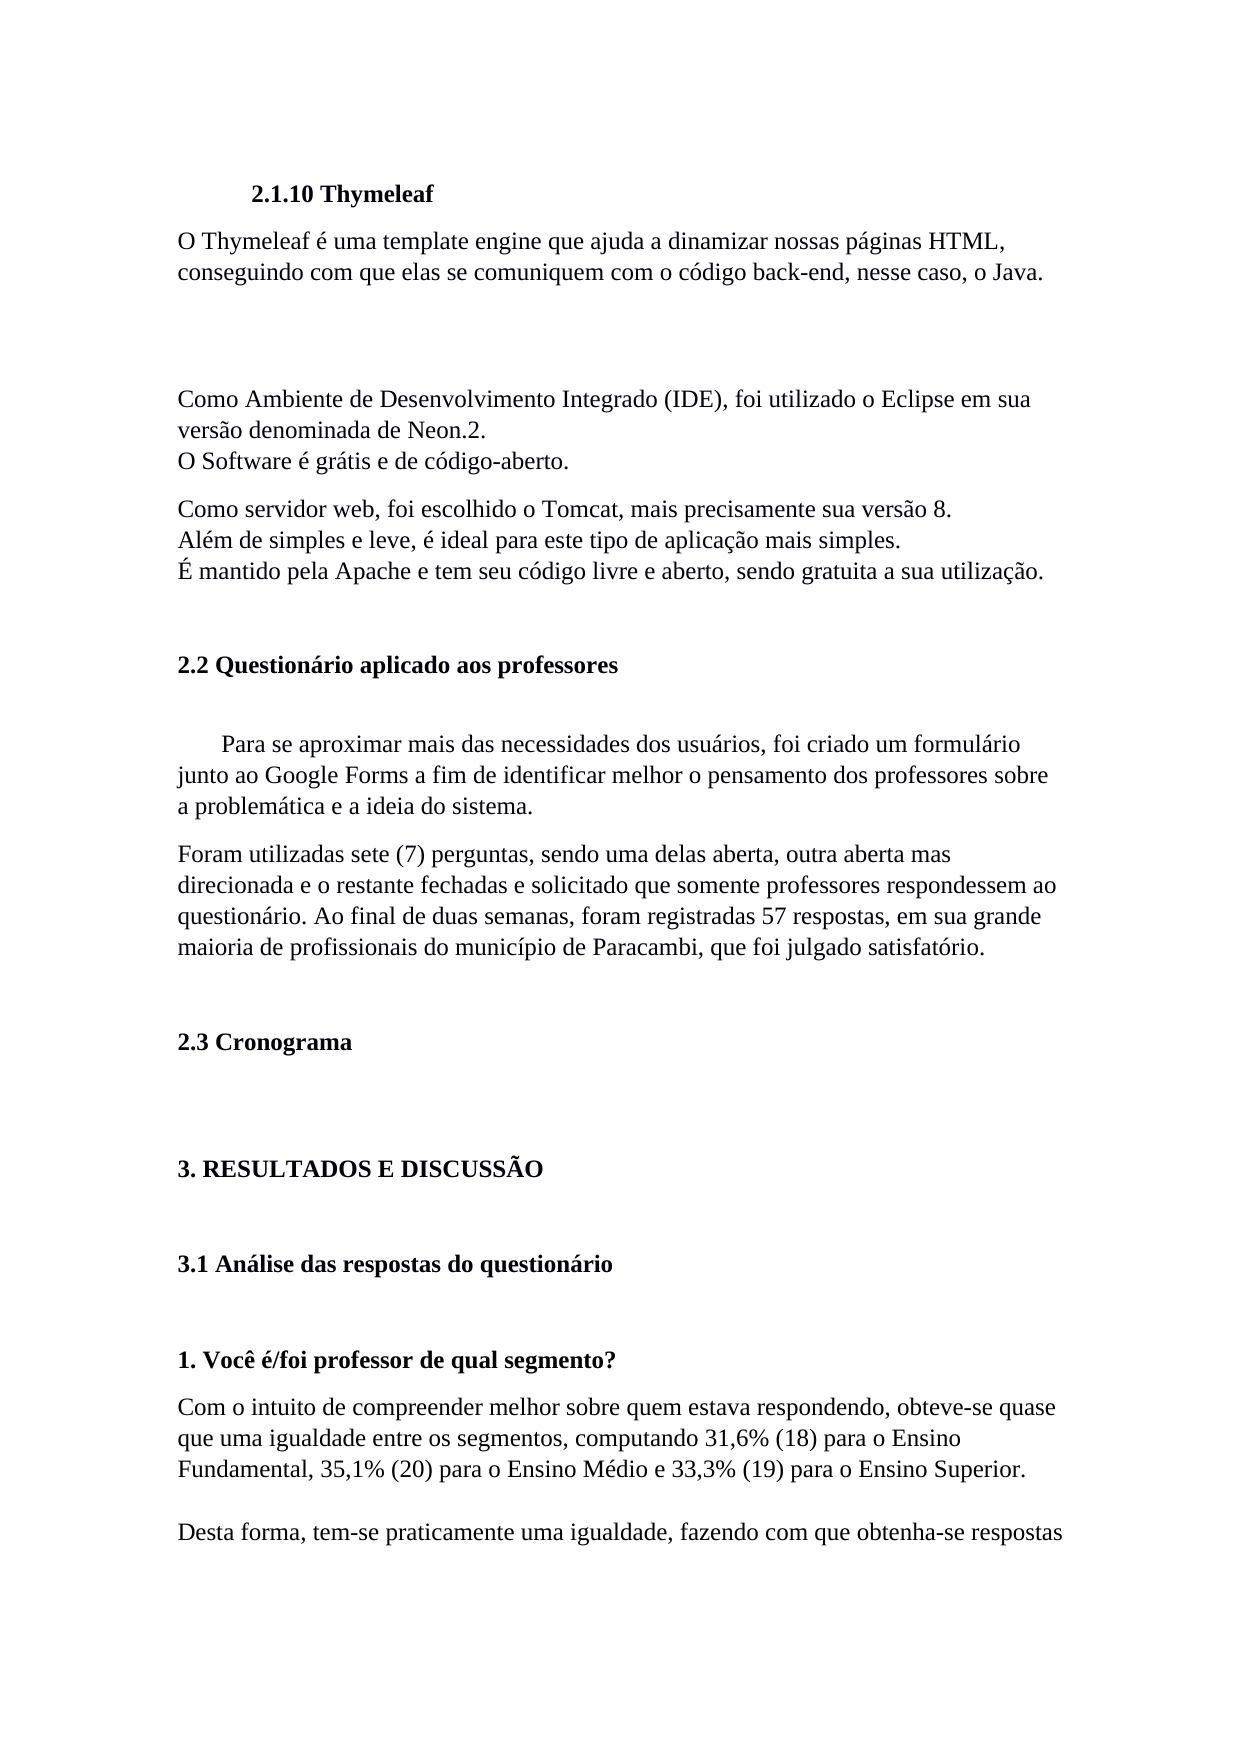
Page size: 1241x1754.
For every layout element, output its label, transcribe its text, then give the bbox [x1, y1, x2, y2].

text 2.3 Cronograma [177, 1027, 1063, 1056]
text Como servidor web, foi escolhido o Tomcat, mais precisamente sua versão 8. Além de simples e leve, é ideal para este tipo de aplicação mais simples. É mantido pela Apache e tem seu código livre e aberto, sendo gratuita a sua utilização. [177, 494, 1063, 584]
text 1. Você é/foi professor de qual segmento? [177, 1345, 1063, 1373]
text Foram utilizadas sete (7) perguntas, sendo uma delas aberta, outra aberta mas direcionada e o restante fechadas e solicitado que somente professores respondessem ao questionário. Ao final de duas semanas, foram registradas 57 respostas, em sua grande maioria de profissionais do município de Paracambi, que foi julgado satisfatório. [177, 839, 1063, 961]
text 2.1.10 Thymeleaf [177, 148, 1063, 207]
text O Thymeleaf é uma template engine que ajuda a dinamizar nossas páginas HTML, conseguindo com que elas se comuniquem com o código back-end, nesse caso, o Java. [177, 226, 1063, 286]
text Com o intuito de compreender melhor sobre quem estava respondendo, obteve-se quase que uma igualdade entre os segmentos, computando 31,6% (18) para o Ensino Fundamental, 35,1% (20) para o Ensino Médio e 33,3% (19) para o Ensino Superior. Desta forma, tem-se praticamente uma igualdade, fazendo com que obtenha-se respostas [177, 1392, 1063, 1545]
text 2.2 Questionário aplicado aos professores [177, 650, 1063, 679]
text 3. RESULTADOS E DISCUSSÃO [177, 1154, 1063, 1183]
text Para se aproximar mais das necessidades dos usuários, foi criado um formulário junto ao Google Forms a fim de identificar melhor o pensamento dos professores sobre a problemática e a ideia do sistema. [177, 698, 1063, 820]
text 3.1 Análise das respostas do questionário [177, 1249, 1063, 1278]
text Como Ambiente de Desenvolvimento Integrado (IDE), foi utilizado o Eclipse em sua versão denominada de Neon.2. O Software é grátis e de código-aberto. [177, 353, 1063, 475]
